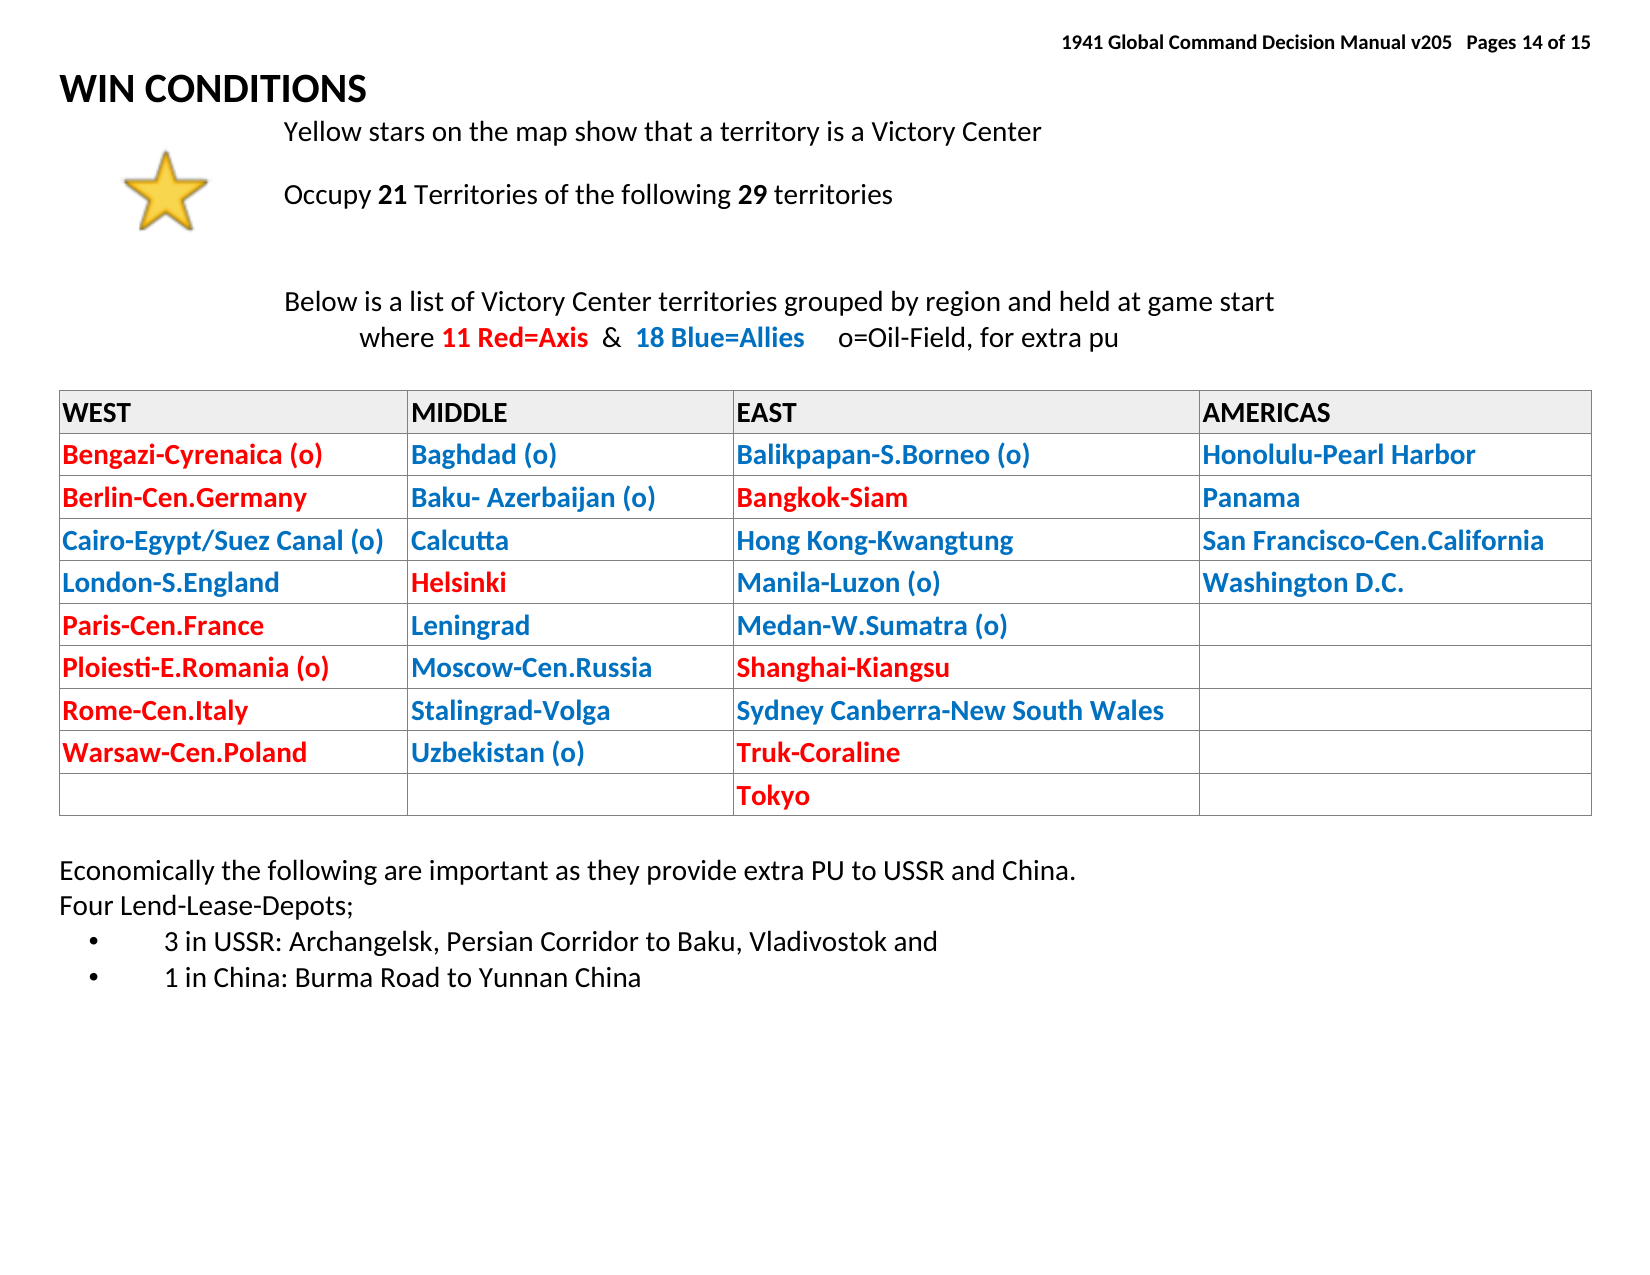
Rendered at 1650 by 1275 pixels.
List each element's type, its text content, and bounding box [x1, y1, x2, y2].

table_header MIDDLE [408, 391, 733, 433]
table_cell [1200, 646, 1591, 688]
table_cell Balikpapan-S.Borneo (o) [734, 434, 1199, 475]
table_cell [1200, 689, 1591, 730]
table_cell Sydney Canberra-New South Wales [734, 689, 1199, 730]
table_header WEST [60, 391, 407, 433]
table_cell Panama [1200, 476, 1591, 518]
table_cell Ploiesti-E.Romania (o) [60, 646, 407, 688]
table_cell Bangkok-Siam [734, 476, 1199, 518]
picture [116, 142, 216, 243]
table_cell San Francisco-Cen.California [1200, 519, 1591, 560]
table_cell Medan-W.Sumatra (o) [734, 604, 1199, 645]
text Economically the following are important as they provide extra PU to USSR and China. [59, 852, 1591, 887]
table_cell Baghdad (o) [408, 434, 733, 475]
table_cell Manila-Luzon (o) [734, 561, 1199, 603]
table_cell [1200, 604, 1591, 645]
table_cell Baku- Azerbaijan (o) [408, 476, 733, 518]
table_cell Stalingrad-Volga [408, 689, 733, 730]
table_cell Tokyo [734, 774, 1199, 815]
text Below is a list of Victory Center territories grouped by region and held at game start [59, 283, 1591, 319]
table_cell [60, 774, 407, 815]
table_cell Berlin-Cen.Germany [60, 476, 407, 518]
table_cell Calcutta [408, 519, 733, 560]
table_cell London-S.England [60, 561, 407, 603]
table_cell Bengazi-Cyrenaica (o) [60, 434, 407, 475]
table_header EAST [734, 391, 1199, 433]
table_cell [1200, 731, 1591, 773]
list 3 in USSR: Archangelsk, Persian Corridor to Baku, Vladivostok and [88, 923, 1591, 959]
text where 11 Red=Axis & 18 Blue=Allies o=Oil-Field, for extra pu [59, 319, 1591, 354]
text Occupy 21 Territories of the following 29 territories [283, 176, 1591, 212]
table_cell Honolulu-Pearl Harbor [1200, 434, 1591, 475]
table_cell Paris-Cen.France [60, 604, 407, 645]
list 1 in China: Burma Road to Yunnan China [88, 959, 1591, 994]
table_cell [1200, 774, 1591, 815]
list Four Lend-Lease-Depots; [59, 887, 1591, 923]
text Yellow stars on the map show that a territory is a Victory Center [283, 113, 1591, 148]
table_cell Leningrad [408, 604, 733, 645]
table_cell Uzbekistan (o) [408, 731, 733, 773]
table_cell Washington D.C. [1200, 561, 1591, 603]
table_cell Cairo-Egypt/Suez Canal (o) [60, 519, 407, 560]
table_cell Moscow-Cen.Russia [408, 646, 733, 688]
table_cell Shanghai-Kiangsu [734, 646, 1199, 688]
table_cell Rome-Cen.Italy [60, 689, 407, 730]
table_cell [408, 774, 733, 815]
table_cell Truk-Coraline [734, 731, 1199, 773]
table_header AMERICAS [1200, 391, 1591, 433]
text WIN CONDITIONS [59, 62, 1591, 113]
table_cell Warsaw-Cen.Poland [60, 731, 407, 773]
table_cell Hong Kong-Kwangtung [734, 519, 1199, 560]
table_cell Helsinki [408, 561, 733, 603]
